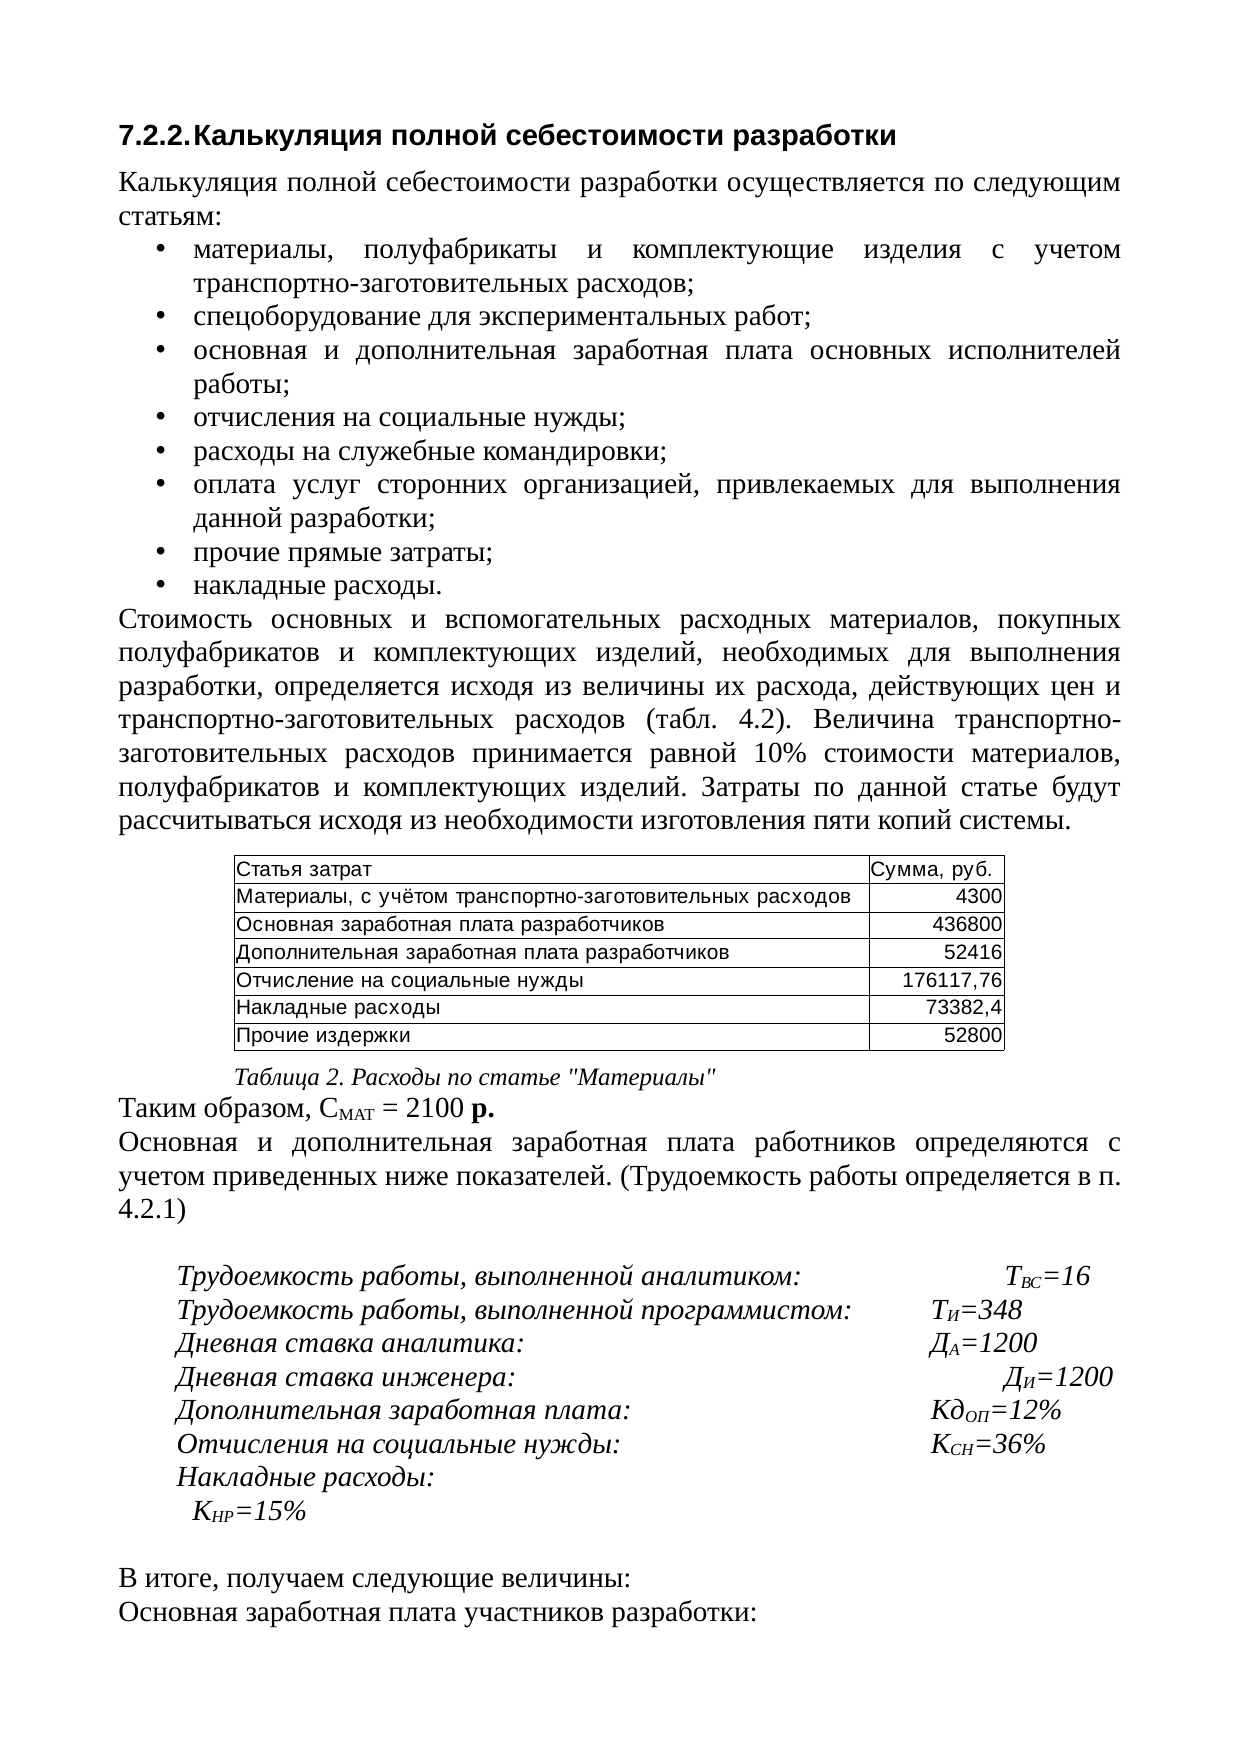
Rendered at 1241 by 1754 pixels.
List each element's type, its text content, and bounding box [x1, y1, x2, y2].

list отчисления на социальные нужды; [156, 399, 1122, 433]
text Стоимость основных и вспомогательных расходных материалов, покупных полуфабрикатов и комплектующих изделий, необходимых для выполнения разработки, определяется исходя из величины их расхода, действующих цен и транспортно-заготовительных расходов (табл. 4.2). Величина транспортно-заготовительных расходов принимается равной 10% стоимости материалов, полуфабрикатов и комплектующих изделий. Затраты по данной статье будут рассчитываться исходя из необходимости изготовления пяти копий системы. [118, 601, 1122, 836]
text Отчисления на социальные нужды: КСН=36% [118, 1426, 1122, 1459]
text Калькуляция полной себестоимости разработки осуществляется по следующим статьям: [118, 164, 1122, 231]
list спецоборудование для экспериментальных работ; [156, 298, 1122, 332]
text Основная заработная плата участников разработки: [118, 1594, 1122, 1627]
text Трудоемкость работы, выполненной аналитиком: ТВС=16 [118, 1258, 1122, 1292]
list основная и дополнительная заработная плата основных исполнителей работы; [156, 332, 1122, 399]
text Дополнительная заработная плата: Кд­­ОП=12% [118, 1392, 1122, 1426]
text Дневная ставка аналитика: ДА=1200 [118, 1325, 1122, 1359]
text Основная и дополнительная заработная плата работников определяются с учетом приведенных ниже показателей. (Трудоемкость работы определяется в п. 4.2.1) [118, 1124, 1122, 1225]
text Таким образом, СМАТ = 2100 р. [118, 836, 1122, 1124]
text Дневная ставка инженера: ДИ=1200 [118, 1359, 1122, 1392]
text В итоге, получаем следующие величины: [118, 1560, 1122, 1594]
list материалы, полуфабрикаты и комплектующие изделия с учетом транспортно-заготовительных расходов; [156, 231, 1122, 298]
text Трудоемкость работы, выполненной программистом: ТИ=348 [118, 1292, 1122, 1325]
list расходы на служебные командировки; [156, 433, 1122, 467]
list прочие прямые затраты; [156, 534, 1122, 567]
text Накладные расходы: КНР=15% [118, 1459, 1122, 1527]
subtitle Калькуляция полной себестоимости разработки [118, 118, 1122, 152]
list накладные расходы. [156, 567, 1122, 601]
list оплата услуг сторонних организацией, привлекаемых для выполнения данной разработки; [156, 467, 1122, 534]
text Таблица 2. Расходы по статье "Материалы" [234, 848, 1006, 1091]
